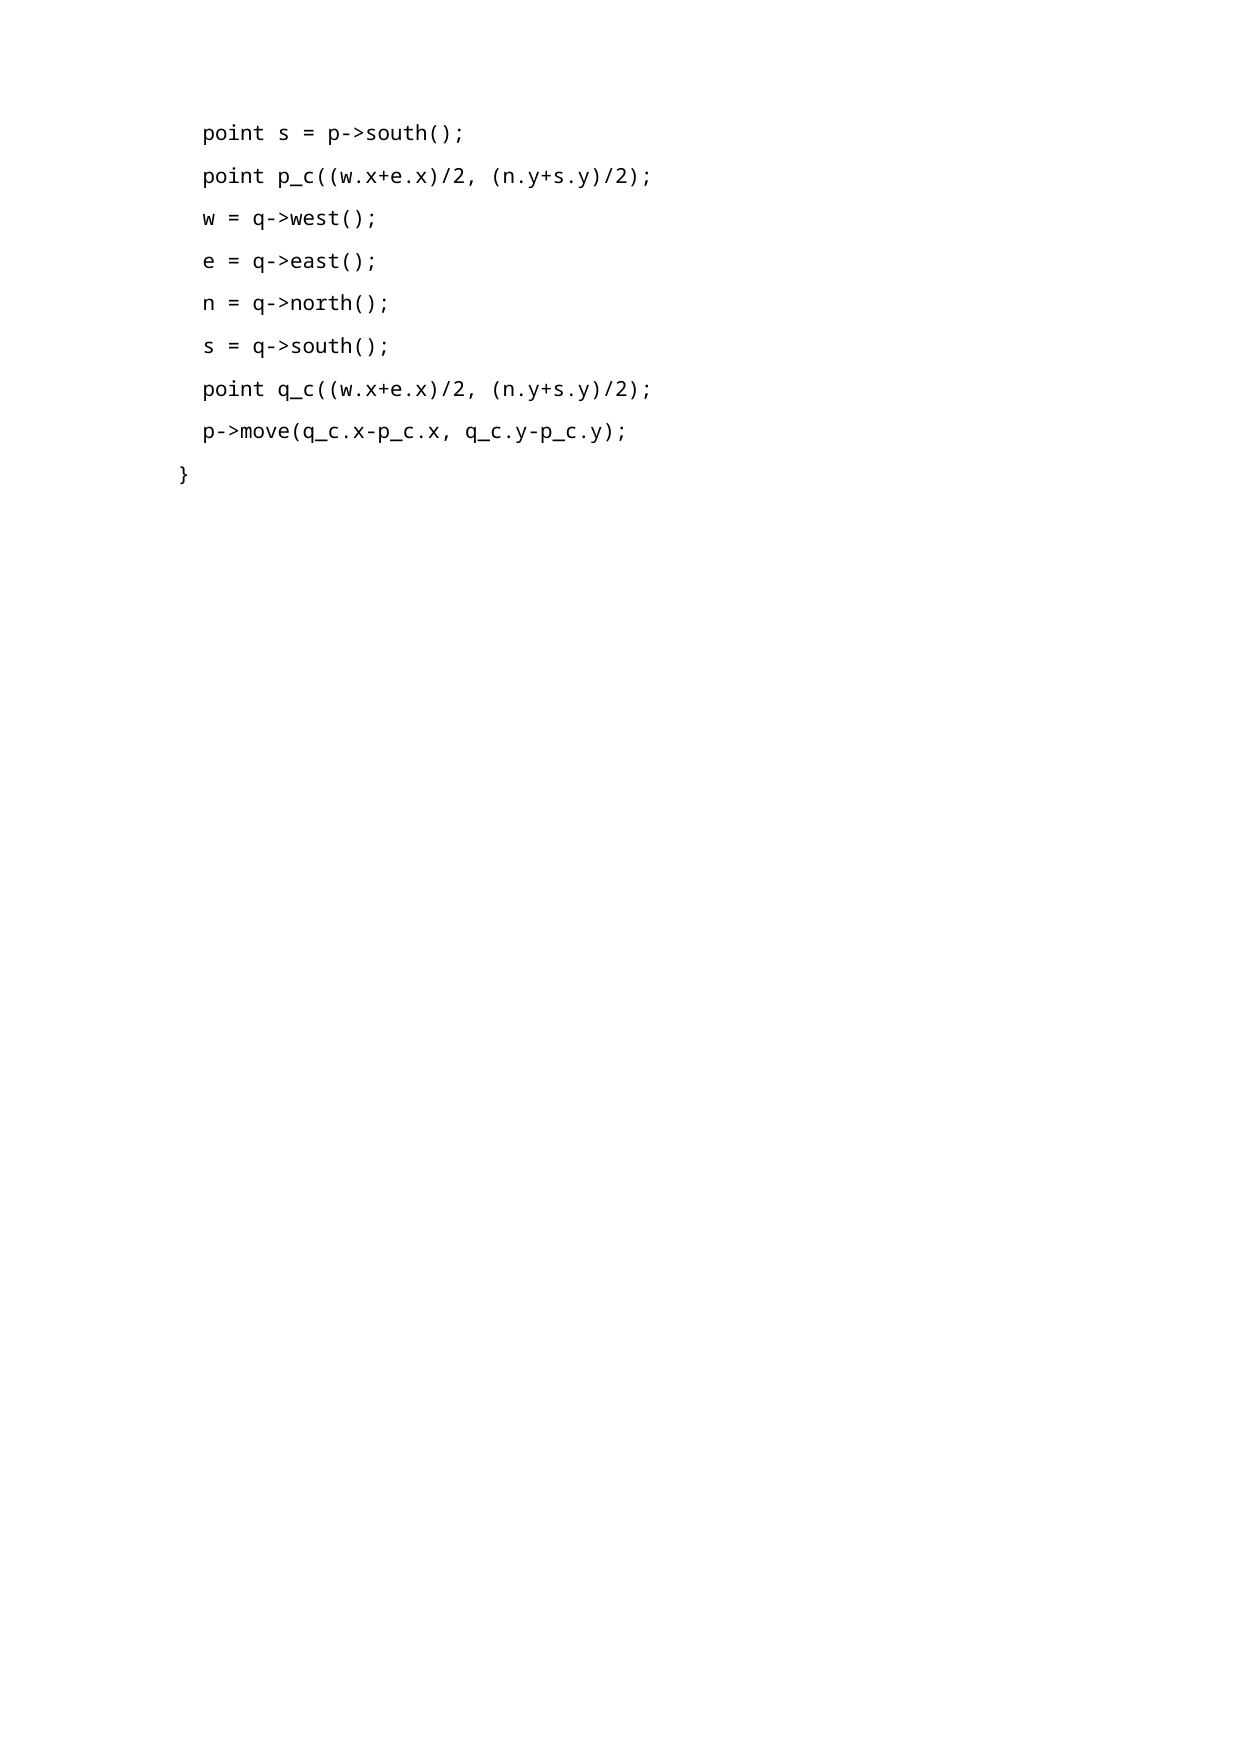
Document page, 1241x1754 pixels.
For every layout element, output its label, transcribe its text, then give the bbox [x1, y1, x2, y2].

text s = q->south(); [177, 331, 1181, 359]
text e = q->east(); [177, 246, 1181, 274]
text point q_c((w.x+e.x)/2, (n.y+s.y)/2); [177, 374, 1181, 402]
text point s = p->south(); [177, 118, 1181, 147]
text p->move(q_c.x-p_c.x, q_c.y-p_c.y); [177, 416, 1181, 445]
text point p_c((w.x+e.x)/2, (n.y+s.y)/2); [177, 161, 1181, 189]
text n = q->north(); [177, 288, 1181, 317]
text } [177, 459, 1181, 487]
text w = q->west(); [177, 203, 1181, 232]
